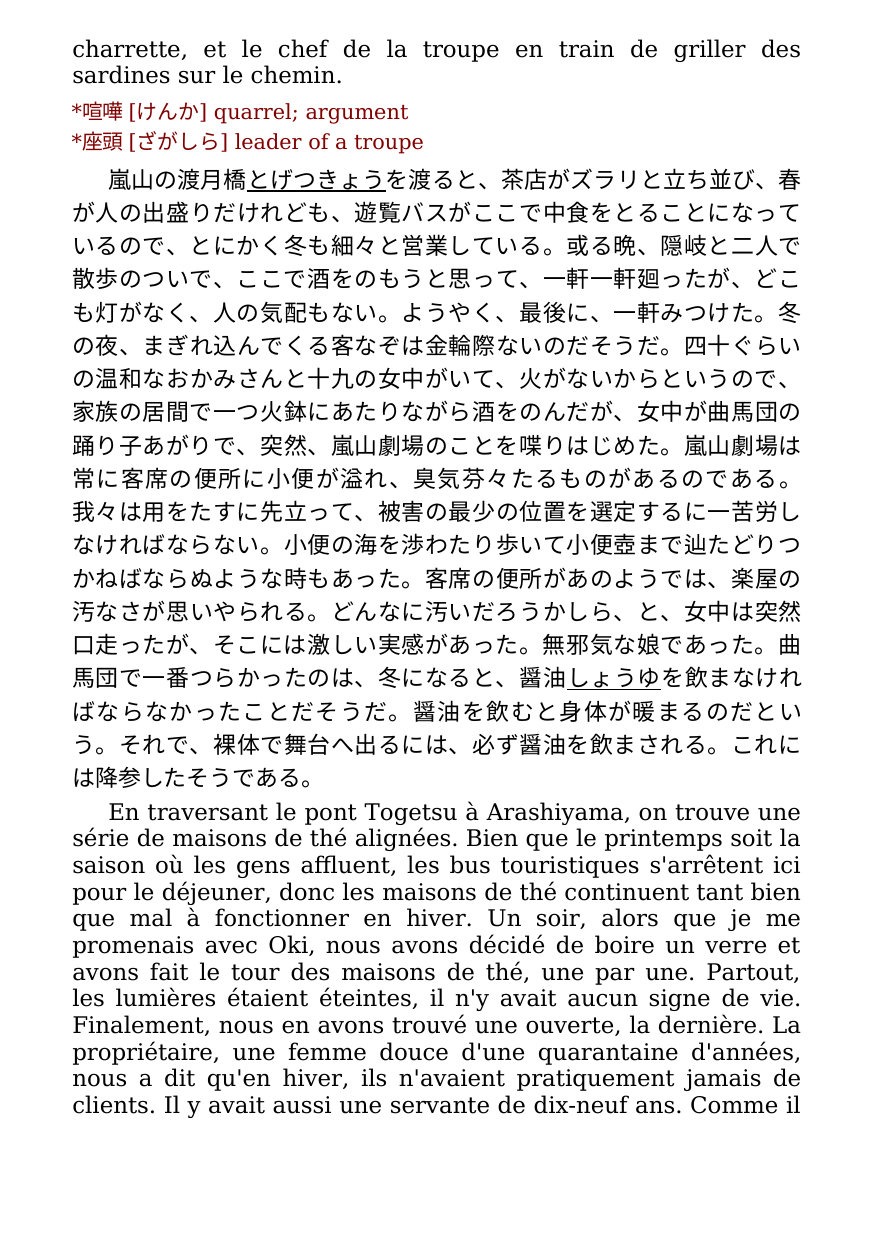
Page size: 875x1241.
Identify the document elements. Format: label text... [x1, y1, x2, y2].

text charrette, et le chef de la troupe en train de griller des sardines sur le chemin. [72, 36, 802, 89]
text *座頭 [ざがしら] leader of a troupe [71, 126, 803, 156]
text En traversant le pont Togetsu à Arashiyama, on trouve une série de maisons de thé alignées. Bien que le printemps soit la saison où les gens affluent, les bus touristiques s'arrêtent ici pour le déjeuner, donc les maisons de thé continuent tant bien que mal à fonctionner en hiver. Un soir, alors que je me promenais avec Oki, nous avons décidé de boire un verre et avons fait le tour des maisons de thé, une par une. Partout, les lumières étaient éteintes, il n'y avait aucun signe de vie. Finalement, nous en avons trouvé une ouverte, la dernière. La propriétaire, une femme douce d'une quarantaine d'années, nous a dit qu'en hiver, ils n'avaient pratiquement jamais de clients. Il y avait aussi une servante de dix-neuf ans. Comme il [72, 799, 802, 1119]
text 嵐山の渡月橋とげつきょうを渡ると、茶店がズラリと立ち並び、春が人の出盛りだけれども、遊覧バスがここで中食をとることになっているので、とにかく冬も細々と営業している。或る晩、隠岐と二人で散歩のついで、ここで酒をのもうと思って、一軒一軒廻ったが、どこも灯がなく、人の気配もない。ようやく、最後に、一軒みつけた。冬の夜、まぎれ込んでくる客なぞは金輪際ないのだそうだ。四十ぐらいの温和なおかみさんと十九の女中がいて、火がないからというので、家族の居間で一つ火鉢にあたりながら酒をのんだが、女中が曲馬団の踊り子あがりで、突然、嵐山劇場のことを喋りはじめた。嵐山劇場は常に客席の便所に小便が溢れ、臭気芬々たるものがあるのである。我々は用をたすに先立って、被害の最少の位置を選定するに一苦労しなければならない。小便の海を渉わたり歩いて小便壺まで辿たどりつかねばならぬような時もあった。客席の便所があのようでは、楽屋の汚なさが思いやられる。どんなに汚いだろうかしら、と、女中は突然口走ったが、そこには激しい実感があった。無邪気な娘であった。曲馬団で一番つらかったのは、冬になると、醤油しょうゆを飲まなければならなかったことだそうだ。醤油を飲むと身体が暖まるのだという。それで、裸体で舞台へ出るには、必ず醤油を飲まされる。これには降参したそうである。 [72, 162, 802, 793]
text *喧嘩 [けんか] quarrel; argument [71, 95, 803, 126]
